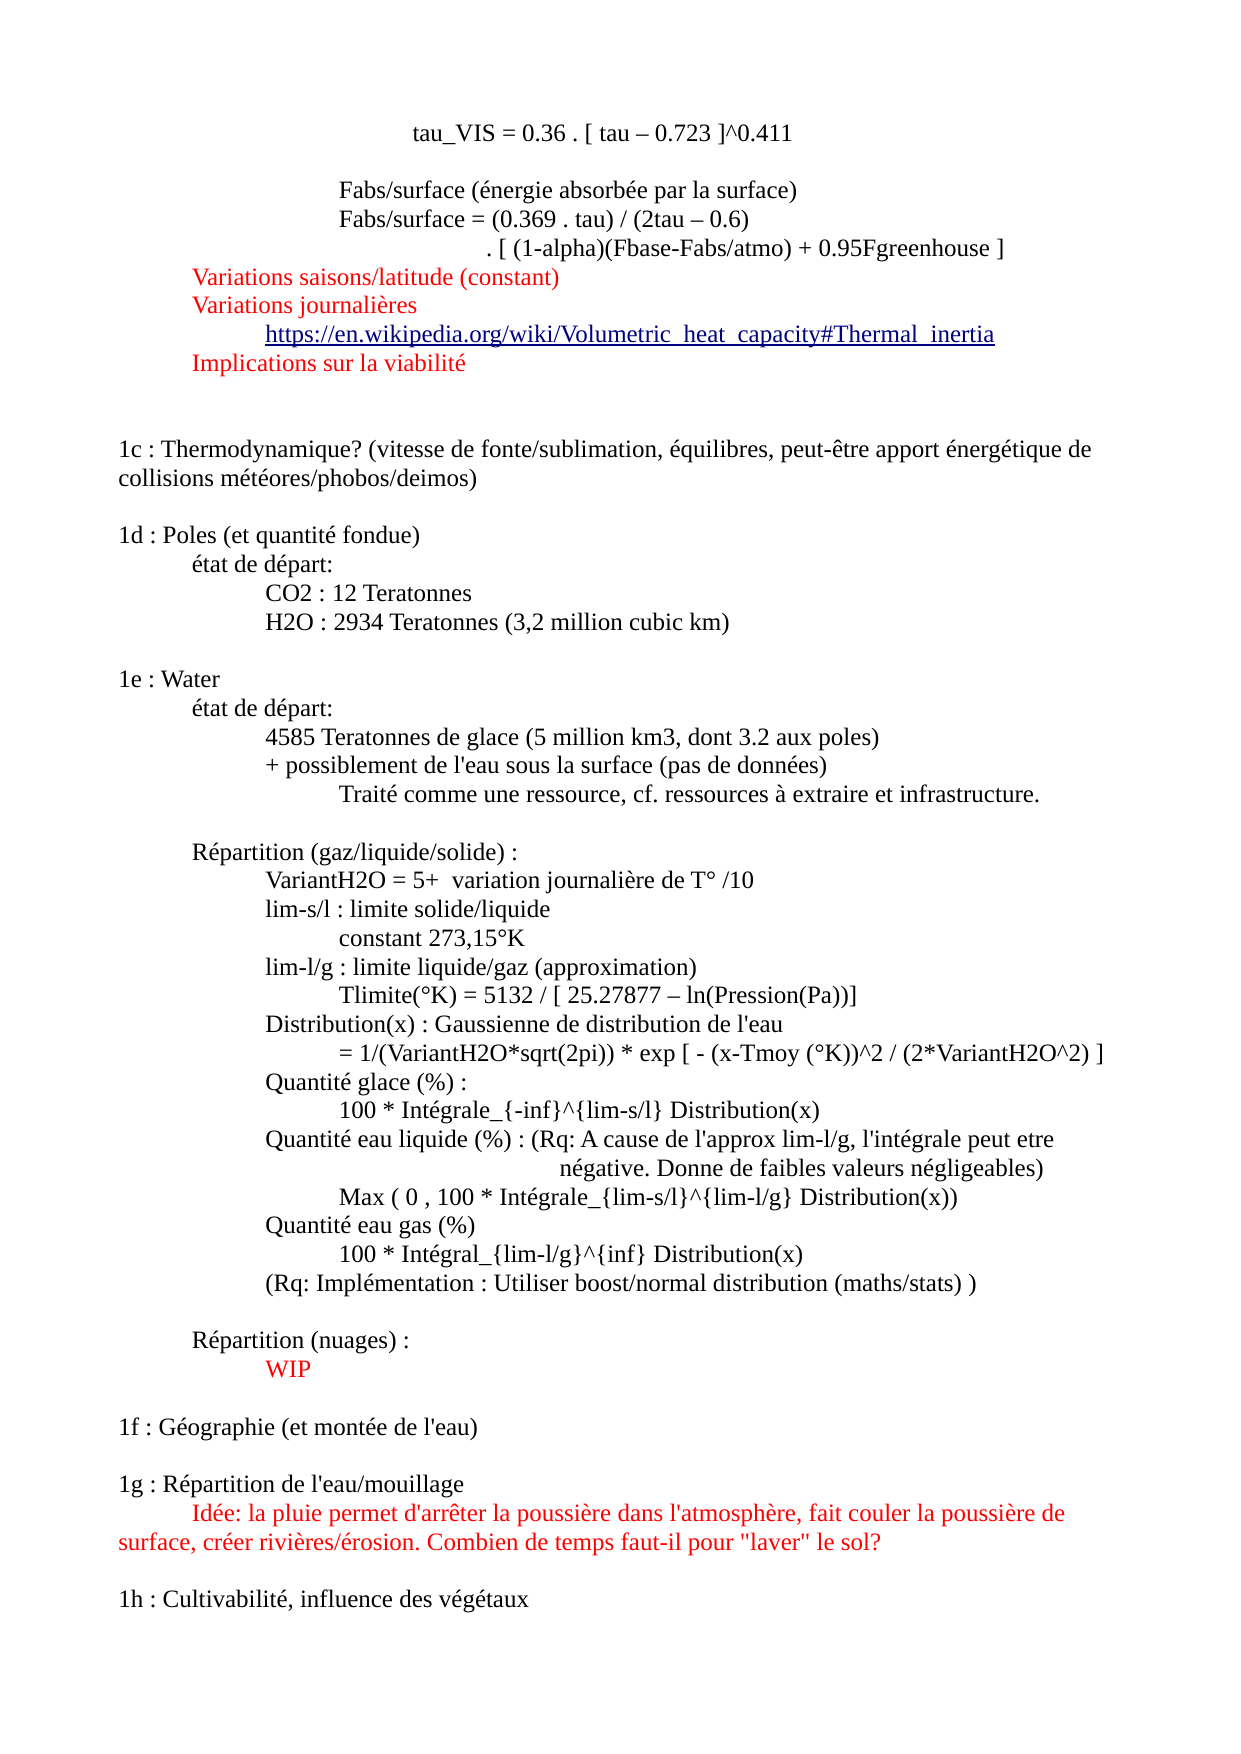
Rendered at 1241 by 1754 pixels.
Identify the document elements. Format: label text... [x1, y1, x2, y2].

text https://en.wikipedia.org/wiki/Volumetric_heat_capacity#Thermal_inertia [118, 319, 1122, 348]
text Fabs/surface (énergie absorbée par la surface) [118, 176, 1122, 204]
text Max ( 0 , 100 * Intégrale_{lim-s/l}^{lim-l/g} Distribution(x)) [118, 1182, 1122, 1211]
text tau_VIS = 0.36 . [ tau – 0.723 ]^0.411 [118, 118, 1122, 147]
text 100 * Intégrale_{-inf}^{lim-s/l} Distribution(x) [118, 1096, 1122, 1124]
text Tlimite(°K) = 5132 / [ 25.27877 – ln(Pression(Pa))] [118, 981, 1122, 1009]
text CO2 : 12 Teratonnes [118, 578, 1122, 607]
text 1h : Cultivabilité, influence des végétaux [118, 1584, 1122, 1613]
text Variations journalières [118, 291, 1122, 319]
text 1g : Répartition de l'eau/mouillage [118, 1469, 1122, 1498]
text Répartition (nuages) : [118, 1326, 1122, 1354]
text 100 * Intégral_{lim-l/g}^{inf} Distribution(x) [118, 1239, 1122, 1268]
text lim-s/l : limite solide/liquide [118, 894, 1122, 923]
text Quantité eau gas (%) [118, 1211, 1122, 1239]
text constant 273,15°K [118, 923, 1122, 952]
text . [ (1-alpha)(Fbase-Fabs/atmo) + 0.95Fgreenhouse ] [118, 233, 1122, 262]
text lim-l/g : limite liquide/gaz (approximation) [118, 952, 1122, 981]
text Quantité eau liquide (%) : (Rq: A cause de l'approx lim-l/g, l'intégrale peut etre négative. Donne de faibles valeurs négligeables) [118, 1124, 1122, 1182]
text état de départ: [118, 693, 1122, 722]
text VariantH2O = 5+ variation journalière de T° /10 [118, 866, 1122, 894]
text 4585 Teratonnes de glace (5 million km3, dont 3.2 aux poles) [118, 722, 1122, 751]
text Répartition (gaz/liquide/solide) : [118, 837, 1122, 866]
text Traité comme une ressource, cf. ressources à extraire et infrastructure. [118, 779, 1122, 808]
text 1d : Poles (et quantité fondue) [118, 521, 1122, 549]
text = 1/(VariantH2O*sqrt(2pi)) * exp [ - (x-Tmoy (°K))^2 / (2*VariantH2O^2) ] [118, 1038, 1122, 1067]
text Quantité glace (%) : [118, 1067, 1122, 1096]
text 1e : Water [118, 664, 1122, 693]
text Variations saisons/latitude (constant) [118, 262, 1122, 291]
text + possiblement de l'eau sous la surface (pas de données) [118, 751, 1122, 779]
text 1f : Géographie (et montée de l'eau) [118, 1412, 1122, 1441]
text 1c : Thermodynamique? (vitesse de fonte/sublimation, équilibres, peut-être apport énergétique de collisions météores/phobos/deimos) [118, 434, 1122, 492]
text Implications sur la viabilité [118, 348, 1122, 377]
text état de départ: [118, 549, 1122, 578]
text Distribution(x) : Gaussienne de distribution de l'eau [118, 1009, 1122, 1038]
text (Rq: Implémentation : Utiliser boost/normal distribution (maths/stats) ) [118, 1268, 1122, 1297]
text Idée: la pluie permet d'arrêter la poussière dans l'atmosphère, fait couler la poussière de surface, créer rivières/érosion. Combien de temps faut-il pour "laver" le sol? [118, 1498, 1122, 1556]
text WIP [118, 1354, 1122, 1383]
text H2O : 2934 Teratonnes (3,2 million cubic km) [118, 607, 1122, 636]
text Fabs/surface = (0.369 . tau) / (2tau – 0.6) [118, 204, 1122, 233]
